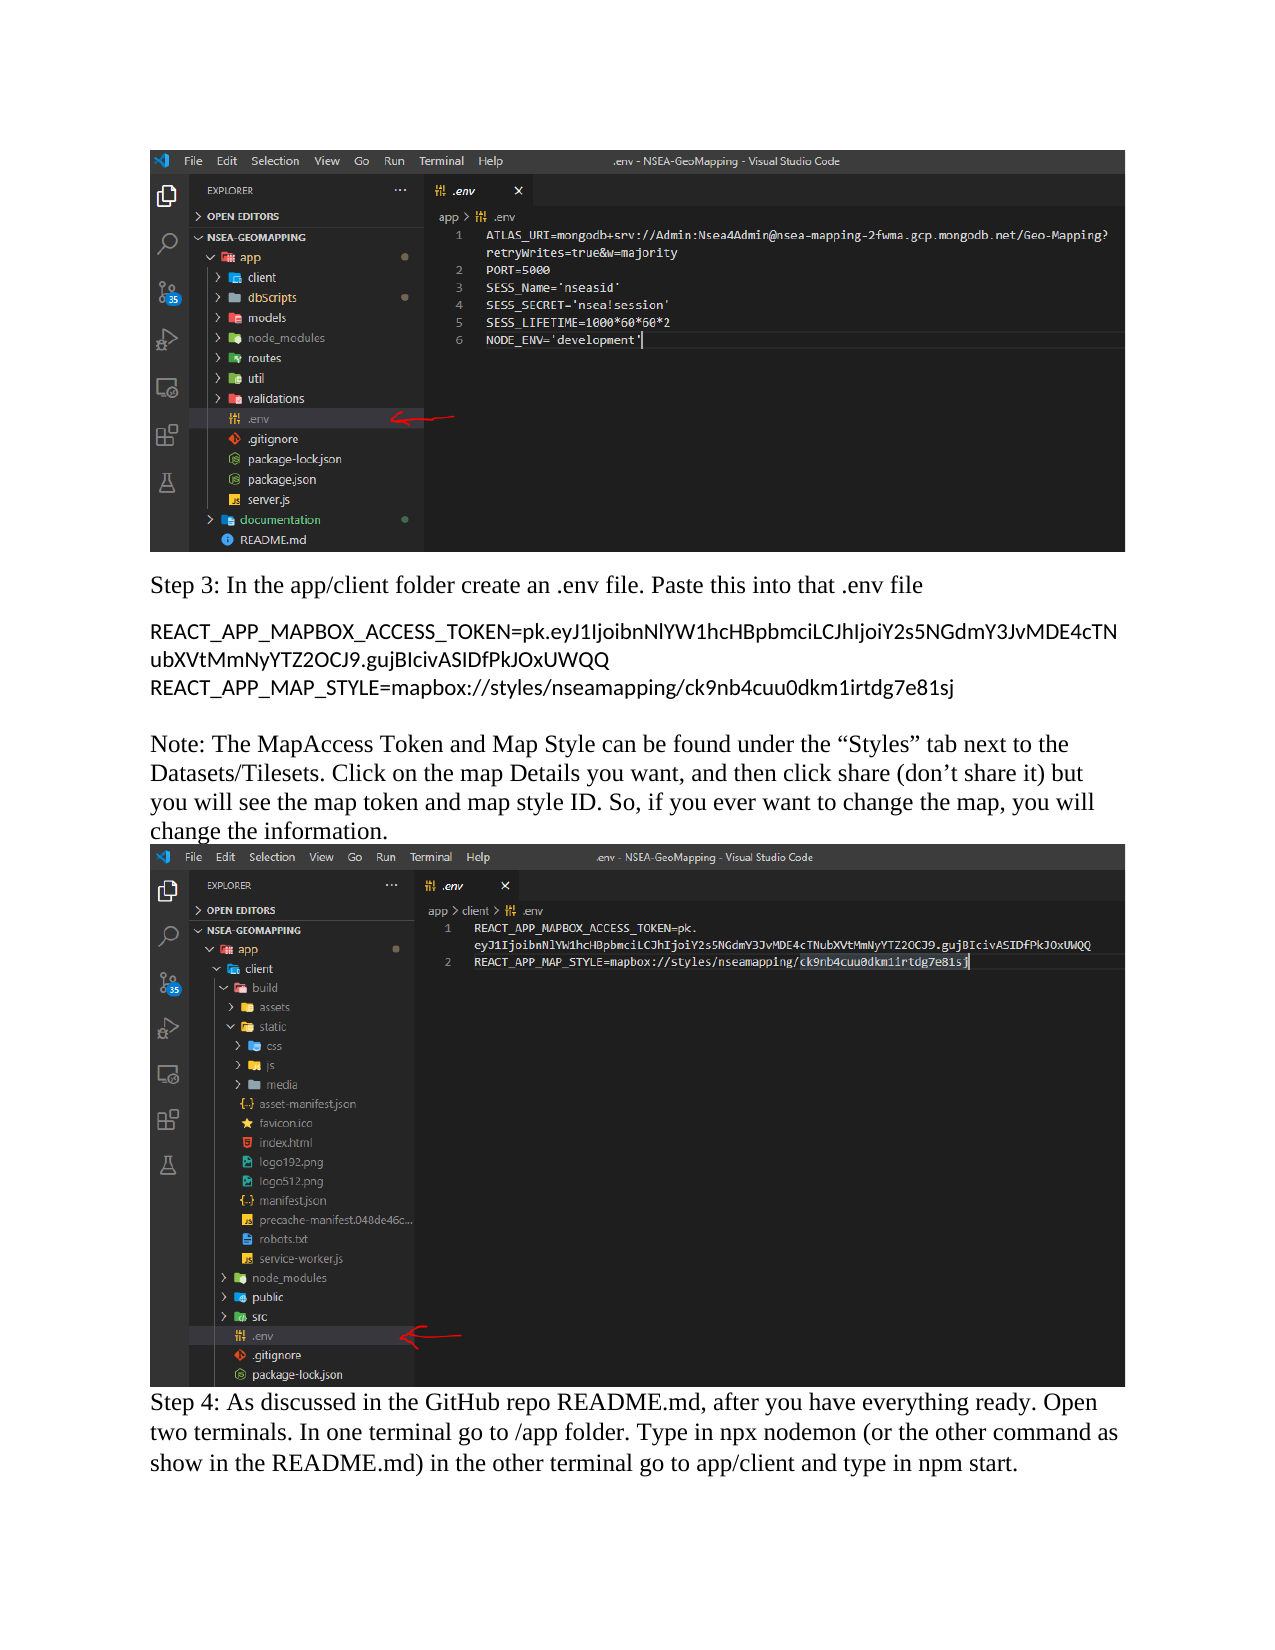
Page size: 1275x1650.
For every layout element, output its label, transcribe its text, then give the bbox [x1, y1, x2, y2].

text REACT_APP_MAPBOX_ACCESS_TOKEN=pk.eyJ1IjoibnNlYW1hcHBpbmciLCJhIjoiY2s5NGdmY3JvMDE4cTNubXVtMmNyYTZ2OCJ9.gujBIcivASIDfPkJOxUWQQ [150, 617, 1125, 673]
text REACT_APP_MAP_STYLE=mapbox://styles/nseamapping/ck9nb4cuu0dkm1irtdg7e81sj [150, 673, 1125, 702]
text Note: The MapAccess Token and Map Style can be found under the “Styles” tab next to the Datasets/Tilesets. Click on the map Details you want, and then click share (don’t share it) but you will see the map token and map style ID. So, if you ever want to change the map, you will change the information. [150, 729, 1125, 844]
text Step 3: In the app/client folder create an .env file. Paste this into that .env file [150, 570, 1125, 599]
text Step 4: As discussed in the GitHub repo README.md, after you have everything ready. Open two terminals. In one terminal go to /app folder. Type in npx nodemon (or the other command as show in the README.md) in the other terminal go to app/client and type in npm start. [150, 1387, 1125, 1477]
